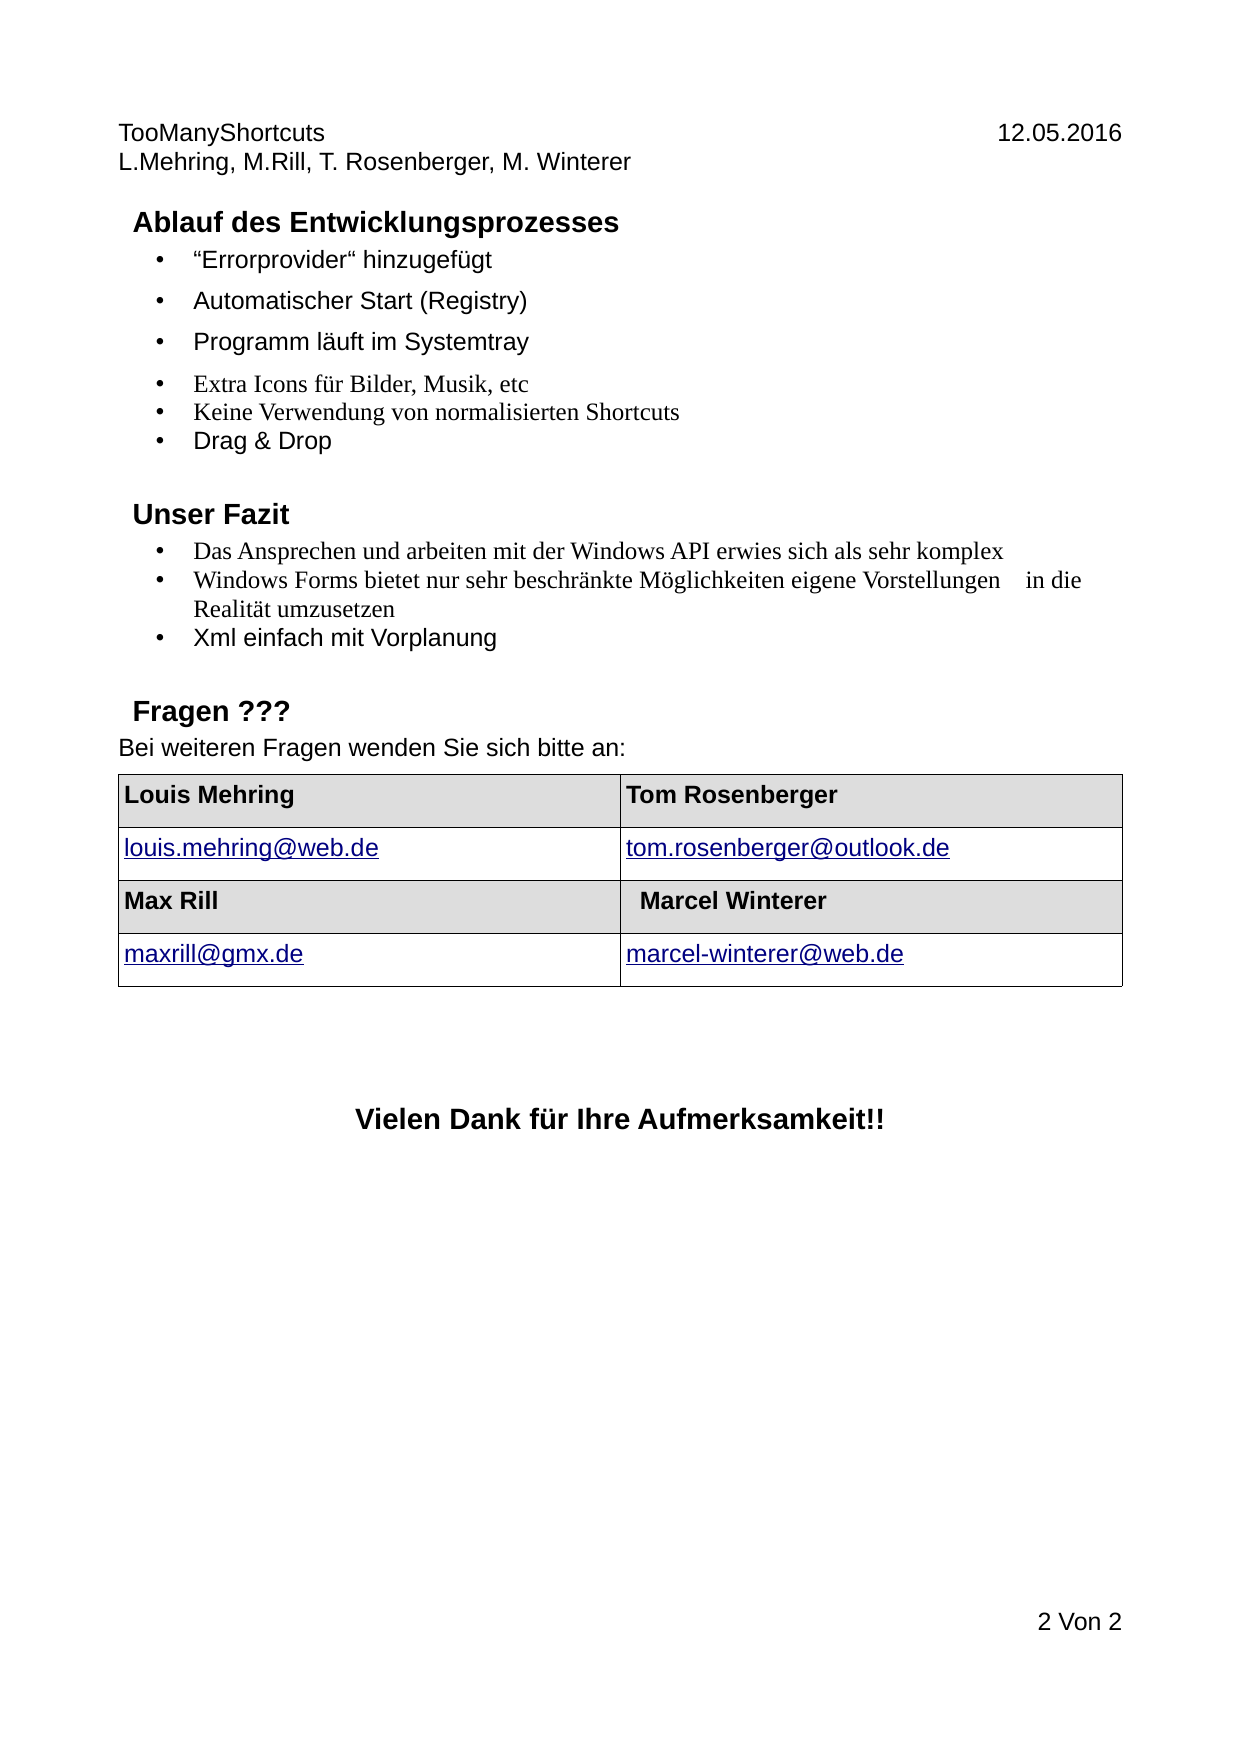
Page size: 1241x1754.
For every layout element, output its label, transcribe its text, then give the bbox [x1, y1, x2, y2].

subtitle Ablauf des Entwicklungsprozesses [132, 205, 1122, 239]
list Xml einfach mit Vorplanung [156, 623, 1122, 652]
table_cell tom.rosenberger@outlook.de [621, 828, 1122, 880]
table_header Tom Rosenberger [621, 775, 1122, 827]
table_cell Max Rill [119, 881, 620, 933]
list “Errorprovider“ hinzugefügt [156, 244, 1122, 273]
subtitle Unser Fazit [132, 497, 1122, 531]
table_cell Marcel Winterer [621, 881, 1122, 933]
list Automatischer Start (Registry) [156, 286, 1122, 315]
list Windows Forms bietet nur sehr beschränkte Möglichkeiten eigene Vorstellungen in die Realität umzusetzen [156, 565, 1122, 623]
text Bei weiteren Fragen wenden Sie sich bitte an: [118, 733, 1122, 762]
table_cell marcel-winterer@web.de [621, 934, 1122, 986]
list Drag & Drop [156, 426, 1122, 455]
table_header Louis Mehring [119, 775, 620, 827]
subtitle Fragen ??? [132, 693, 1122, 727]
list Extra Icons für Bilder, Musik, etc [156, 369, 1122, 397]
table_cell maxrill@gmx.de [119, 934, 620, 986]
list Programm läuft im Systemtray [156, 327, 1122, 356]
table_cell louis.mehring@web.de [119, 828, 620, 880]
list Das Ansprechen und arbeiten mit der Windows API erwies sich als sehr komplex [156, 536, 1122, 565]
list Keine Verwendung von normalisierten Shortcuts [156, 397, 1122, 426]
subtitle Vielen Dank für Ihre Aufmerksamkeit!! [118, 1102, 1122, 1136]
